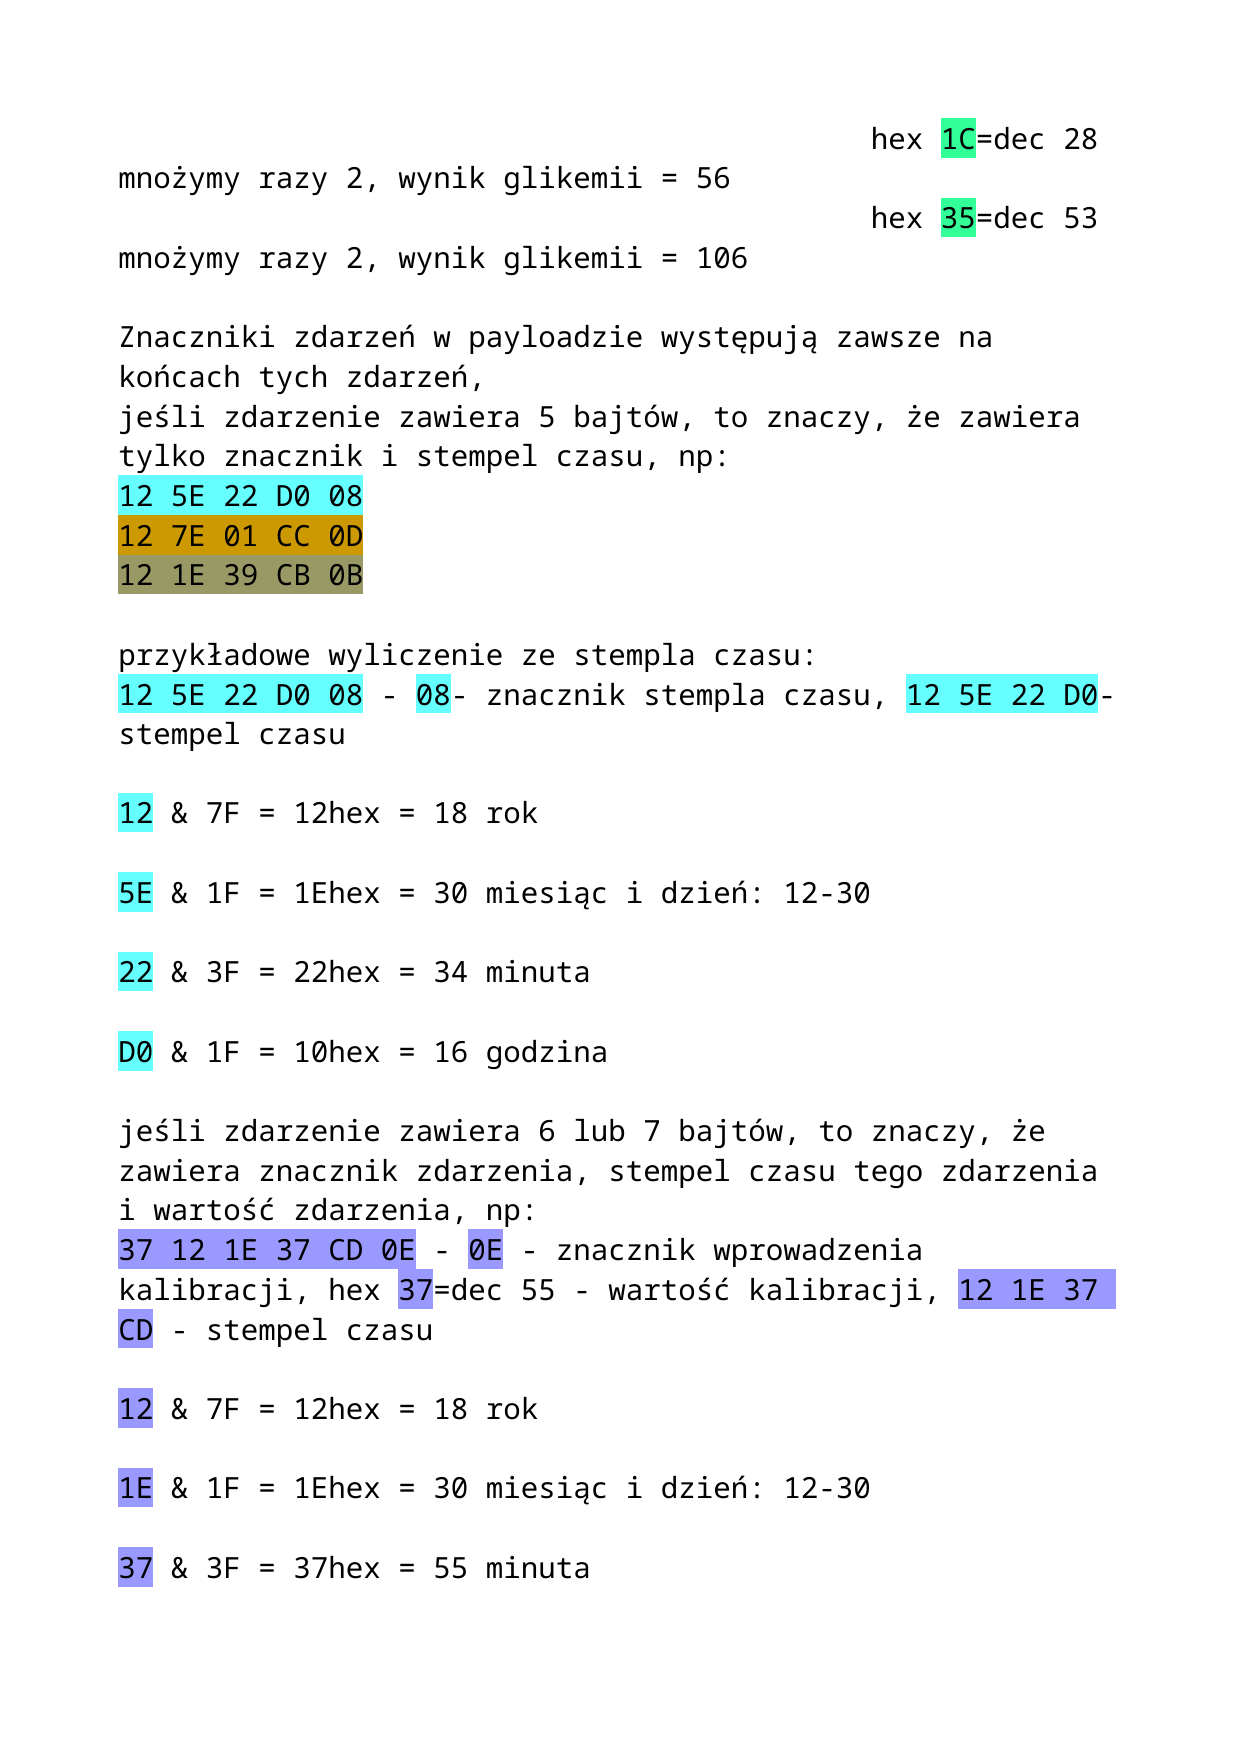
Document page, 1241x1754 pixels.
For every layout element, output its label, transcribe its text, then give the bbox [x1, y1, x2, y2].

text hex 35=dec 53 mnożymy razy 2, wynik glikemii = 106 [118, 197, 1122, 277]
text 12 7E 01 CC 0D [118, 515, 1122, 555]
text 12 & 7F = 12hex = 18 rok [118, 753, 1122, 832]
text 12 & 7F = 12hex = 18 rok [118, 1348, 1122, 1428]
text jeśli zdarzenie zawiera 6 lub 7 bajtów, to znaczy, że zawiera znacznik zdarzenia, stempel czasu tego zdarzenia i wartość zdarzenia, np: [118, 1110, 1122, 1229]
text 12 5E 22 D0 08 - 08- znacznik stempla czasu, 12 5E 22 D0- stempel czasu [118, 674, 1122, 753]
text 12 5E 22 D0 08 [118, 475, 1122, 515]
text 5E & 1F = 1Ehex = 30 miesiąc i dzień: 12-30 [118, 832, 1122, 912]
text 12 1E 39 CB 0B [118, 555, 1122, 594]
text 22 & 3F = 22hex = 34 minuta [118, 912, 1122, 991]
text hex 1C=dec 28 mnożymy razy 2, wynik glikemii = 56 [118, 118, 1122, 197]
text D0 & 1F = 10hex = 16 godzina [118, 991, 1122, 1071]
text 37 & 3F = 37hex = 55 minuta [118, 1507, 1122, 1587]
text jeśli zdarzenie zawiera 5 bajtów, to znaczy, że zawiera tylko znacznik i stempel czasu, np: [118, 396, 1122, 475]
text 1E & 1F = 1Ehex = 30 miesiąc i dzień: 12-30 [118, 1428, 1122, 1507]
text przykładowe wyliczenie ze stempla czasu: [118, 634, 1122, 674]
text Znaczniki zdarzeń w payloadzie występują zawsze na końcach tych zdarzeń, [118, 317, 1122, 396]
text 37 12 1E 37 CD 0E - 0E - znacznik wprowadzenia kalibracji, hex 37=dec 55 - wartość kalibracji, 12 1E 37 CD - stempel czasu [118, 1229, 1122, 1348]
